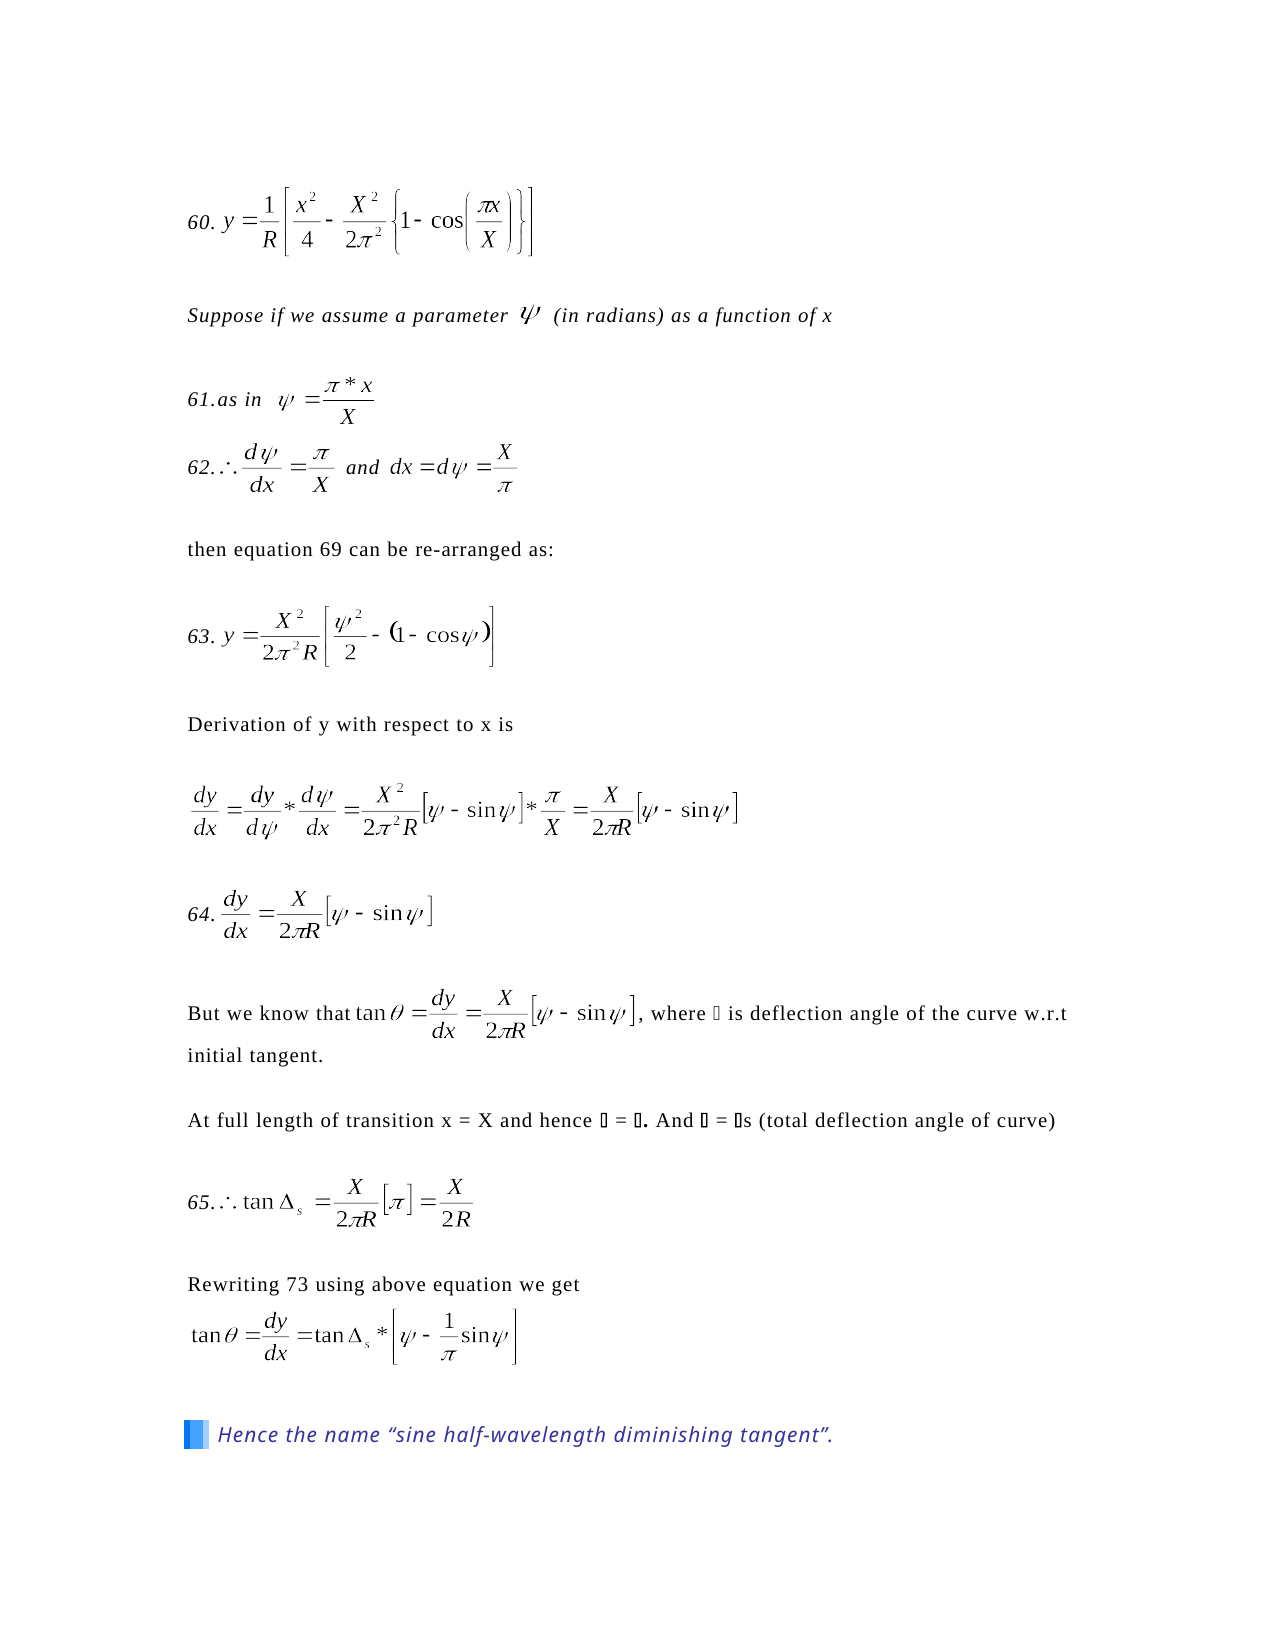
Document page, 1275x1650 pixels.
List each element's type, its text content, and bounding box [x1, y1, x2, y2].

text Hence the name “sine half-wavelength diminishing tangent”. [209, 1420, 1087, 1449]
text At full length of transition x = X and hence  = . And  = s (total deflection angle of curve) [187, 1107, 1087, 1132]
text then equation 69 can be re-arranged as: [187, 537, 1087, 561]
text Suppose if we assume a parameter (in radians) as a function of x [187, 302, 1087, 329]
list and [187, 437, 1087, 496]
text Derivation of y with respect to x is [187, 712, 1087, 736]
text But we know that, where  is deflection angle of the curve w.r.t initial tangent. [187, 984, 1087, 1067]
list as in [187, 370, 1087, 429]
text Rewriting 73 using above equation we get [187, 1272, 1087, 1296]
